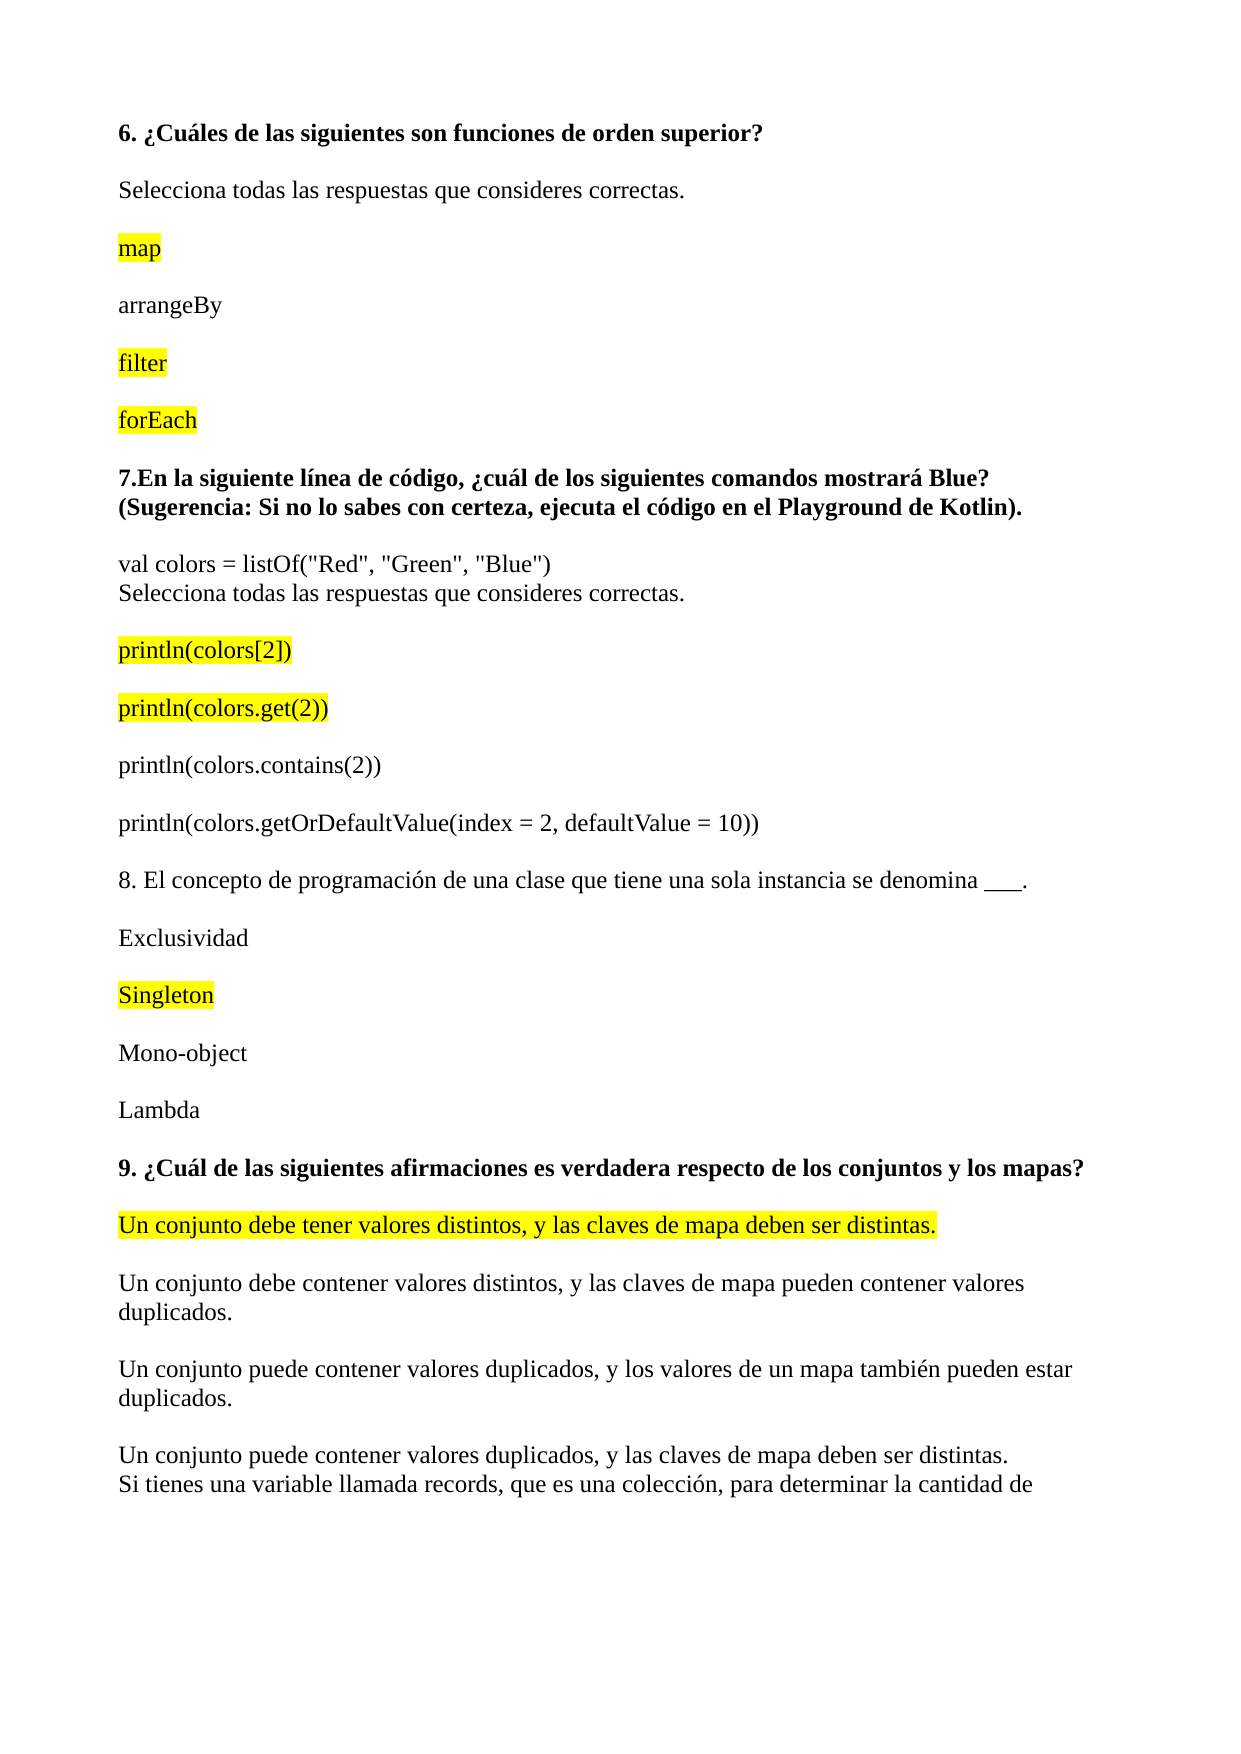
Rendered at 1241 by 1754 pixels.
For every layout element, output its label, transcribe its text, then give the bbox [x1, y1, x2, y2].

text println(colors[2]) [118, 636, 1122, 664]
text 6. ¿Cuáles de las siguientes son funciones de orden superior? [118, 118, 1122, 147]
text 7.En la siguiente línea de código, ¿cuál de los siguientes comandos mostrará Blue? (Sugerencia: Si no lo sabes con certeza, ejecuta el código en el Playground de Kotlin). [118, 463, 1122, 521]
text Un conjunto puede contener valores duplicados, y las claves de mapa deben ser distintas. [118, 1441, 1122, 1469]
text filter [118, 348, 1122, 377]
text Un conjunto debe tener valores distintos, y las claves de mapa deben ser distintas. [118, 1211, 1122, 1239]
text Exclusividad [118, 923, 1122, 952]
text Si tienes una variable llamada records, que es una colección, para determinar la cantidad de [118, 1469, 1122, 1498]
text Un conjunto puede contener valores duplicados, y los valores de un mapa también pueden estar duplicados. [118, 1354, 1122, 1412]
text Selecciona todas las respuestas que consideres correctas. [118, 578, 1122, 607]
text Singleton [118, 981, 1122, 1009]
text println(colors.getOrDefaultValue(index = 2, defaultValue = 10)) [118, 808, 1122, 837]
text Selecciona todas las respuestas que consideres correctas. [118, 176, 1122, 204]
text Mono-object [118, 1038, 1122, 1067]
text Un conjunto debe contener valores distintos, y las claves de mapa pueden contener valores duplicados. [118, 1268, 1122, 1326]
text println(colors.contains(2)) [118, 751, 1122, 779]
text Lambda [118, 1096, 1122, 1124]
text 8. El concepto de programación de una clase que tiene una sola instancia se denomina ___. [118, 866, 1122, 894]
text map [118, 233, 1122, 262]
text forEach [118, 406, 1122, 434]
text 9. ¿Cuál de las siguientes afirmaciones es verdadera respecto de los conjuntos y los mapas? [118, 1153, 1122, 1182]
text println(colors.get(2)) [118, 693, 1122, 722]
text arrangeBy [118, 291, 1122, 319]
text val colors = listOf("Red", "Green", "Blue") [118, 549, 1122, 578]
